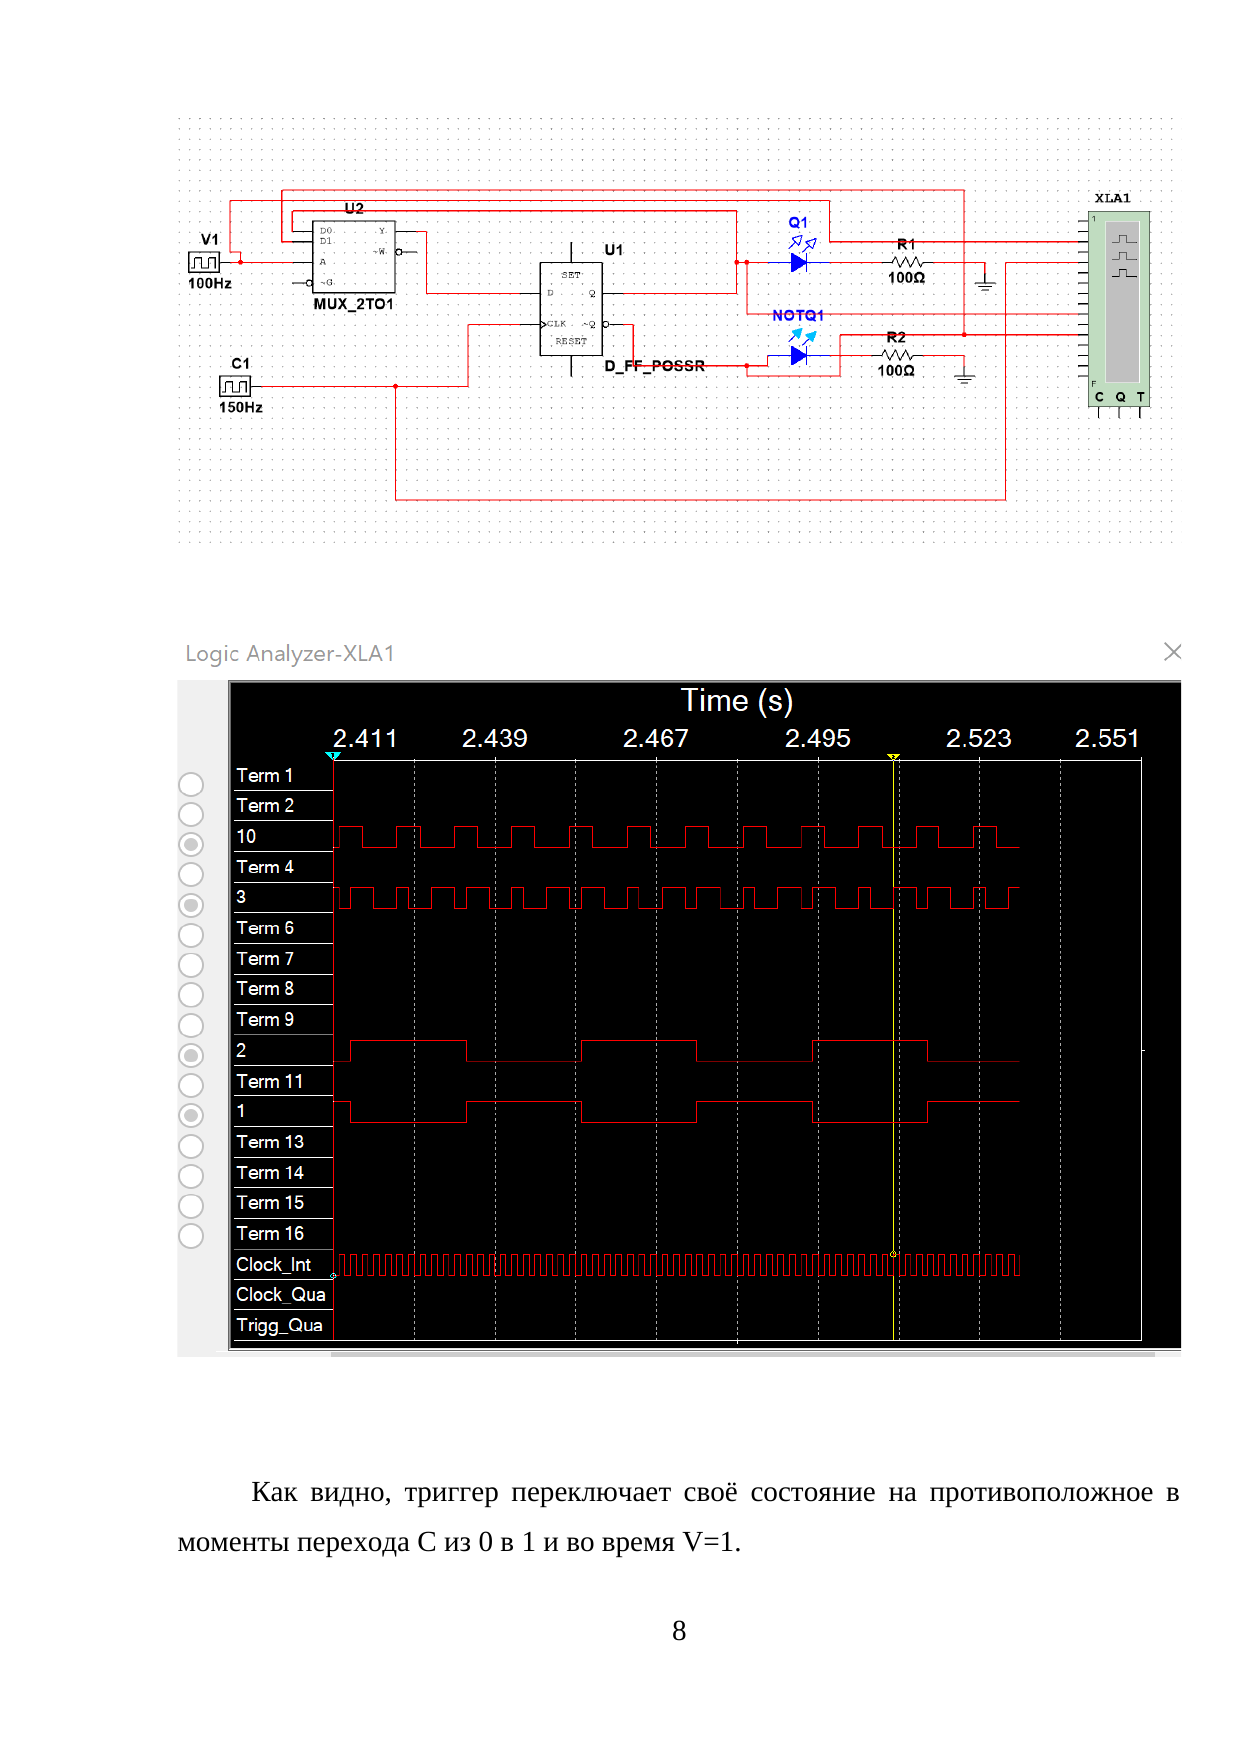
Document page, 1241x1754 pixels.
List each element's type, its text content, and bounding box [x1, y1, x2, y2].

picture [177, 118, 1182, 548]
text Как видно, триггер переключает своё состояние на противоположное в моменты перехода C из 0 в 1 и во время V=1. [177, 1474, 1181, 1558]
picture [177, 631, 1182, 1357]
